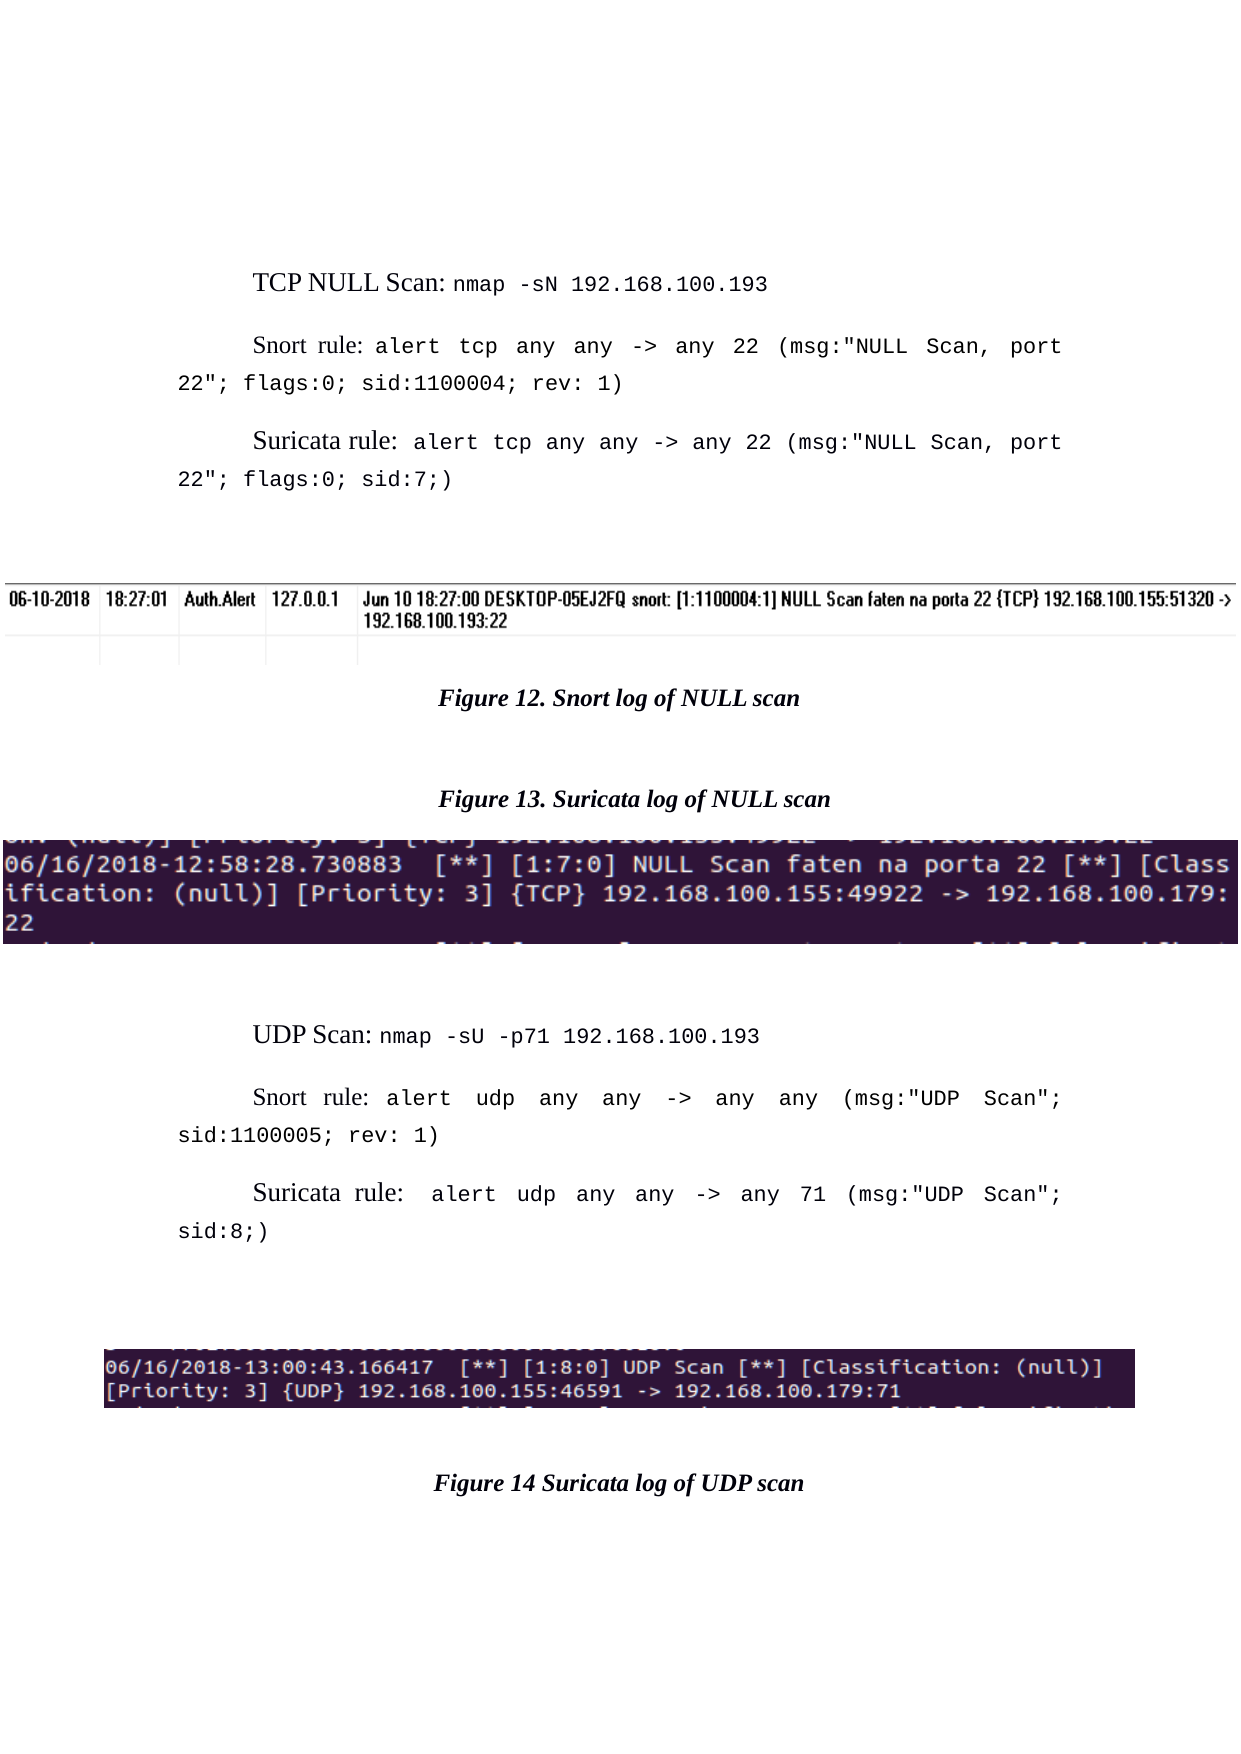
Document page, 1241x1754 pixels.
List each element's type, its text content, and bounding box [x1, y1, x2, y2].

text Figure 12. Snort log of NULL scan [177, 665, 1063, 712]
text Suricata rule: alert tcp any any -> any 22 (msg:"NULL Scan, port 22"; flags:0; sid:7;) [177, 424, 1063, 493]
text [177, 578, 1063, 583]
text Suricata rule: alert udp any any -> any 71 (msg:"UDP Scan"; sid:8;) [177, 1176, 1063, 1245]
picture [7, 583, 1234, 665]
picture [4, 840, 1237, 944]
text Figure 14 Suricata log of UDP scan [177, 1468, 1063, 1496]
text Figure 13. Suricata log of NULL scan [177, 784, 1063, 812]
text UDP Scan: nmap -sU -p71 192.168.100.193 [177, 1018, 1063, 1050]
text Snort rule: alert tcp any any -> any 22 (msg:"NULL Scan, port 22"; flags:0; sid:1100004; rev: 1) [177, 330, 1063, 397]
text Snort rule: alert udp any any -> any any (msg:"UDP Scan"; sid:1100005; rev: 1) [177, 1082, 1063, 1149]
picture [105, 1349, 1134, 1408]
text TCP NULL Scan: nmap -sN 192.168.100.193 [177, 266, 1063, 298]
